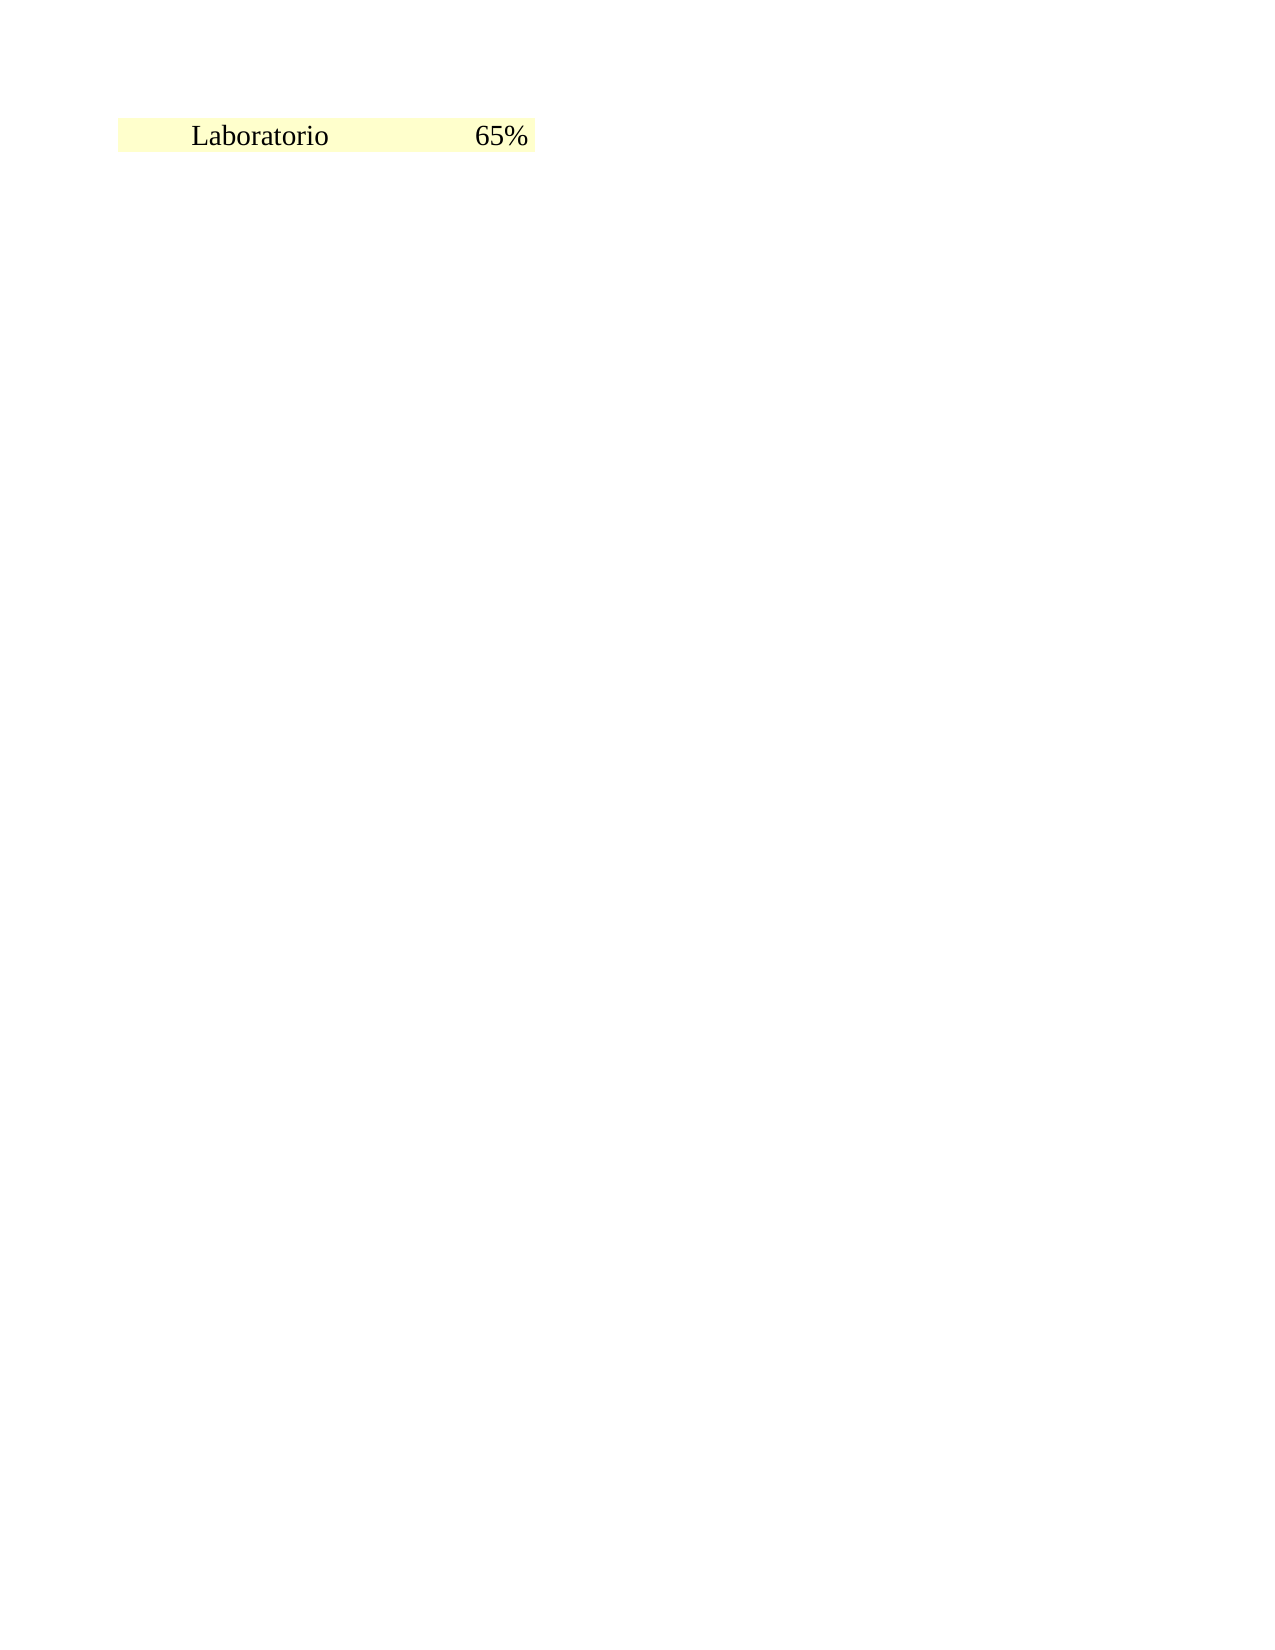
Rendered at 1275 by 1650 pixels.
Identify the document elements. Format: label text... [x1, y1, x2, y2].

subtitle Laboratorio 65% [118, 118, 1157, 152]
